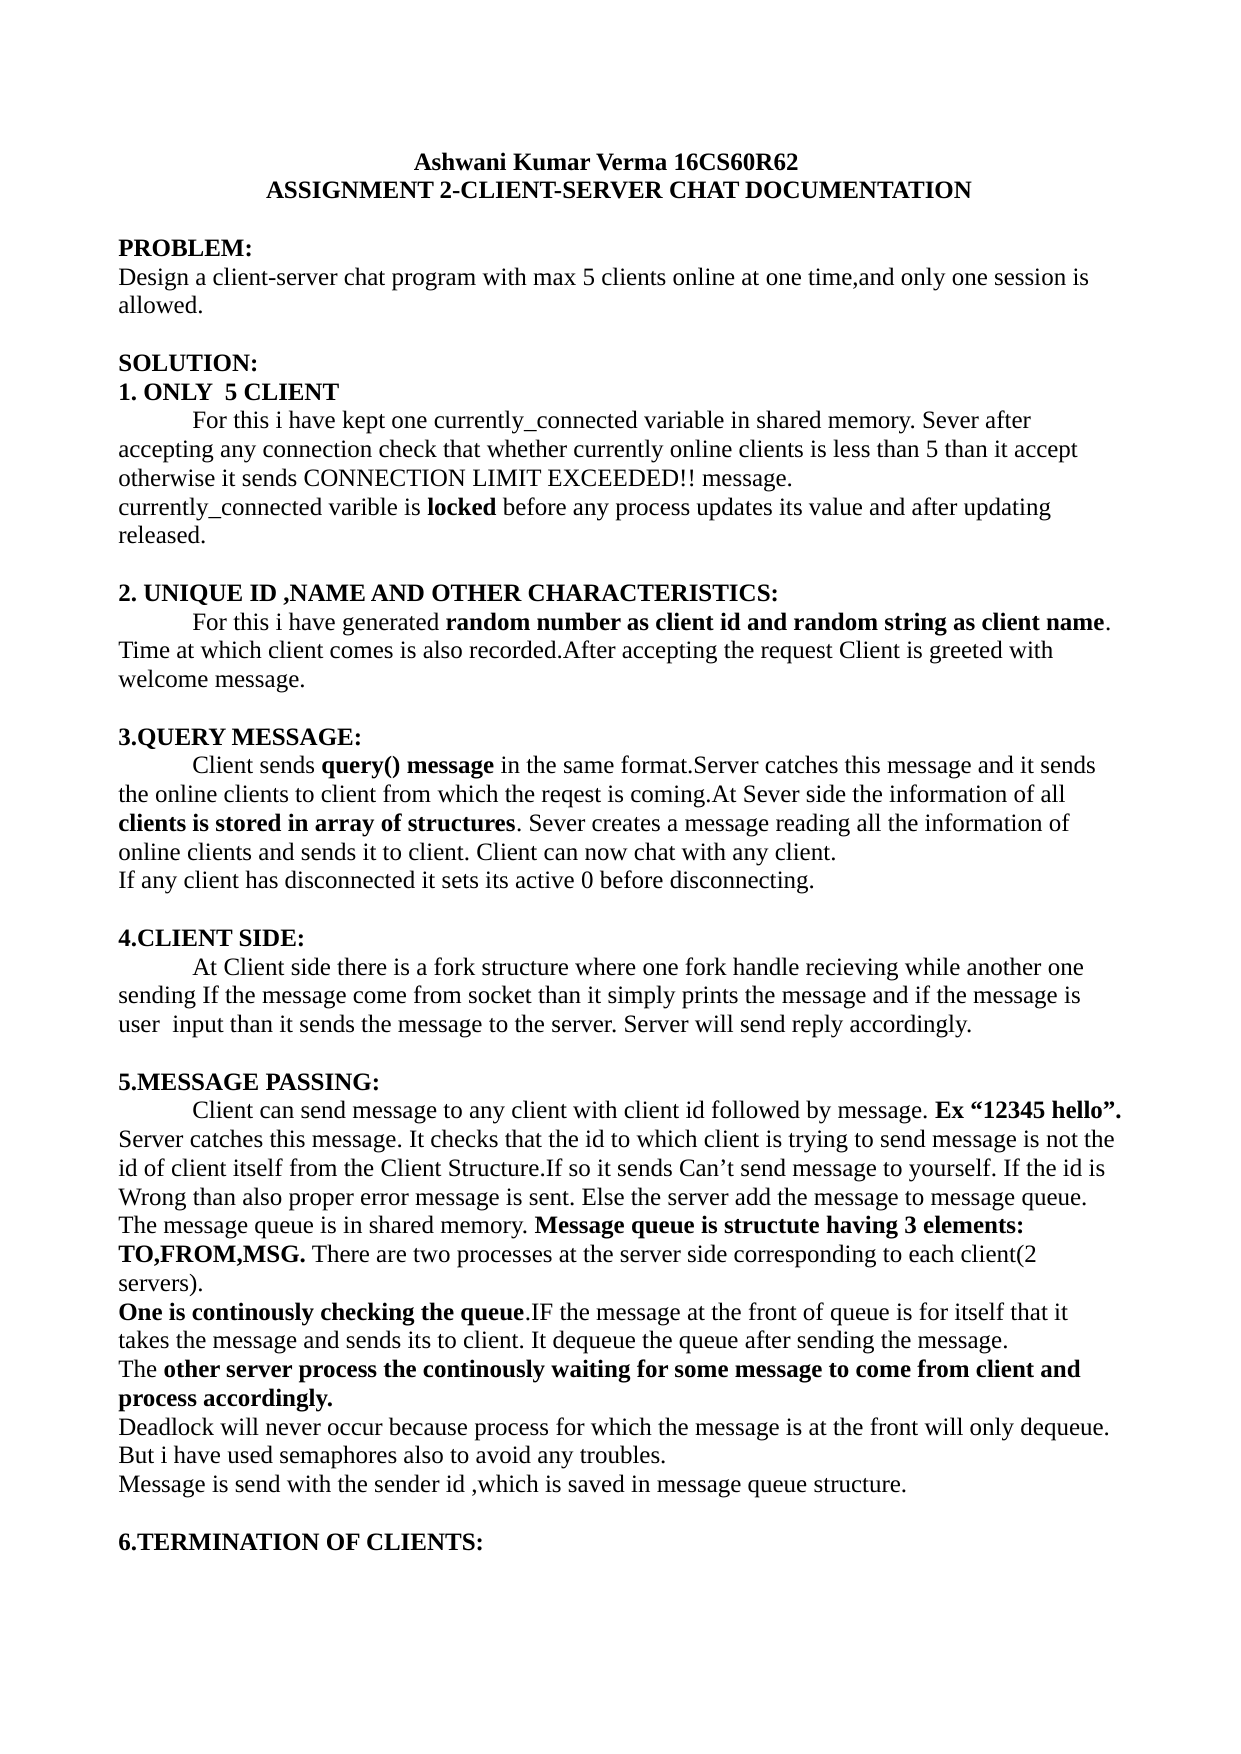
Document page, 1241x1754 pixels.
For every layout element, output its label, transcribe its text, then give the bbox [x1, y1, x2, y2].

text At Client side there is a fork structure where one fork handle recieving while another one sending If the message come from socket than it simply prints the message and if the message is user input than it sends the message to the server. Server will send reply accordingly. [118, 952, 1122, 1038]
text Ashwani Kumar Verma 16CS60R62 [118, 147, 1122, 176]
text Deadlock will never occur because process for which the message is at the front will only dequeue. [118, 1412, 1122, 1441]
text 3.QUERY MESSAGE: [118, 722, 1122, 751]
text ASSIGNMENT 2-CLIENT-SERVER CHAT DOCUMENTATION [118, 176, 1122, 204]
text SOLUTION: [118, 348, 1122, 377]
text 2. UNIQUE ID ,NAME AND OTHER CHARACTERISTICS: [118, 578, 1122, 607]
text 6.TERMINATION OF CLIENTS: [118, 1527, 1122, 1556]
text But i have used semaphores also to avoid any troubles. [118, 1441, 1122, 1469]
text Client sends query() message in the same format.Server catches this message and it sends the online clients to client from which the reqest is coming.At Sever side the information of all clients is stored in array of structures. Sever creates a message reading all the information of online clients and sends it to client. Client can now chat with any client. [118, 751, 1122, 866]
text One is continously checking the queue.IF the message at the front of queue is for itself that it takes the message and sends its to client. It dequeue the queue after sending the message. [118, 1297, 1122, 1354]
text Design a client-server chat program with max 5 clients online at one time,and only one session is allowed. [118, 262, 1122, 319]
text If any client has disconnected it sets its active 0 before disconnecting. [118, 866, 1122, 894]
text currently_connected varible is locked before any process updates its value and after updating released. [118, 492, 1122, 549]
text 1. ONLY 5 CLIENT [118, 377, 1122, 406]
text For this i have generated random number as client id and random string as client name. Time at which client comes is also recorded.After accepting the request Client is greeted with welcome message. [118, 607, 1122, 693]
text For this i have kept one currently_connected variable in shared memory. Sever after accepting any connection check that whether currently online clients is less than 5 than it accept otherwise it sends CONNECTION LIMIT EXCEEDED!! message. [118, 406, 1122, 492]
text 5.MESSAGE PASSING: [118, 1067, 1122, 1096]
text Client can send message to any client with client id followed by message. Ex “12345 hello”. [118, 1096, 1122, 1124]
text Server catches this message. It checks that the id to which client is trying to send message is not the id of client itself from the Client Structure.If so it sends Can’t send message to yourself. If the id is Wrong than also proper error message is sent. Else the server add the message to message queue. The message queue is in shared memory. Message queue is structute having 3 elements: TO,FROM,MSG. There are two processes at the server side corresponding to each client(2 servers). [118, 1124, 1122, 1297]
text The other server process the continously waiting for some message to come from client and process accordingly. [118, 1354, 1122, 1412]
text Message is send with the sender id ,which is saved in message queue structure. [118, 1469, 1122, 1498]
text 4.CLIENT SIDE: [118, 923, 1122, 952]
text PROBLEM: [118, 233, 1122, 262]
